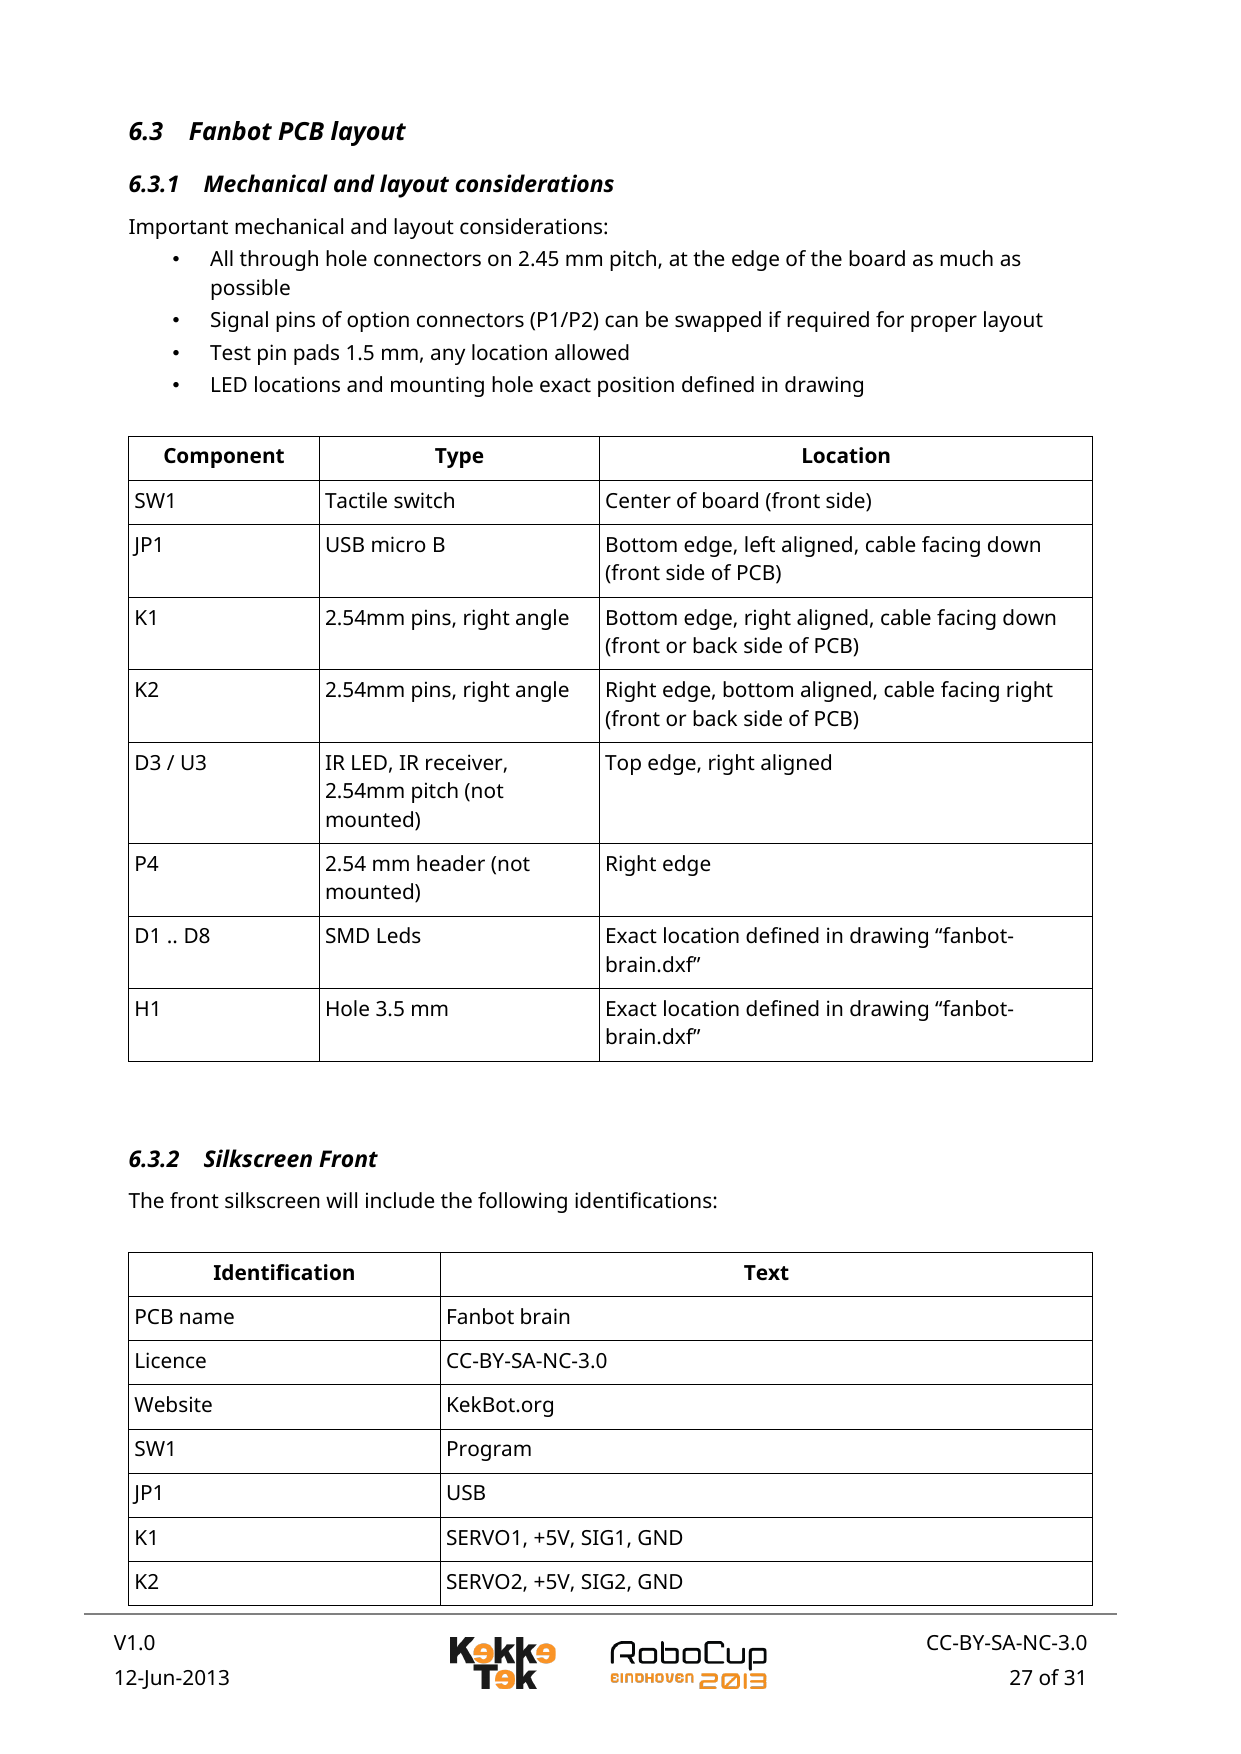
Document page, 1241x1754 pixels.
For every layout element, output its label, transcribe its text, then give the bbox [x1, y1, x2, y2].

picture [610, 1641, 767, 1689]
table_header Location [600, 437, 1092, 480]
table_cell Exact location defined in drawing “fanbot-brain.dxf” [600, 989, 1092, 1061]
table_cell SW1 [129, 481, 319, 524]
table_cell Exact location defined in drawing “fanbot-brain.dxf” [600, 917, 1092, 988]
table_cell Program [441, 1430, 1092, 1473]
table_cell JP1 [129, 525, 319, 597]
list Signal pins of option connectors (P1/P2) can be swapped if required for proper layout [172, 305, 1092, 334]
table_cell SERVO2, +5V, SIG2, GND [441, 1562, 1092, 1605]
table_cell K2 [129, 1562, 440, 1605]
table_cell Website [129, 1385, 440, 1428]
list All through hole connectors on 2.45 mm pitch, at the edge of the board as much as possible [172, 244, 1092, 301]
table_cell Licence [129, 1341, 440, 1384]
table_cell IR LED, IR receiver, 2.54mm pitch (not mounted) [320, 743, 599, 843]
list Test pin pads 1.5 mm, any location allowed [172, 338, 1092, 366]
table_cell KekBot.org [441, 1385, 1092, 1428]
subtitle Fanbot PCB layout [128, 113, 1092, 147]
table_cell PCB name [129, 1297, 440, 1340]
table_cell K1 [129, 1518, 440, 1561]
text Important mechanical and layout considerations: [128, 212, 1092, 240]
table_cell 2.54mm pins, right angle [320, 598, 599, 669]
table_header Identification [129, 1253, 440, 1296]
table_cell 2.54 mm header (not mounted) [320, 844, 599, 916]
table_header Type [320, 437, 599, 480]
table_cell Hole 3.5 mm [320, 989, 599, 1061]
table_cell Bottom edge, right aligned, cable facing down (front or back side of PCB) [600, 598, 1092, 669]
table_cell Center of board (front side) [600, 481, 1092, 524]
table_header Text [441, 1253, 1092, 1296]
table_cell D3 / U3 [129, 743, 319, 843]
table_cell D1 .. D8 [129, 917, 319, 988]
table_header Component [129, 437, 319, 480]
table_cell H1 [129, 989, 319, 1061]
subtitle Mechanical and layout considerations [128, 168, 1092, 199]
subtitle Silkscreen Front [128, 1143, 1092, 1174]
text The front silkscreen will include the following identifications: [128, 1187, 1092, 1215]
table_cell SERVO1, +5V, SIG1, GND [441, 1518, 1092, 1561]
table_cell Fanbot brain [441, 1297, 1092, 1340]
table_cell K1 [129, 598, 319, 669]
table_cell SW1 [129, 1430, 440, 1473]
table_cell K2 [129, 670, 319, 742]
table_cell Bottom edge, left aligned, cable facing down (front side of PCB) [600, 525, 1092, 597]
table_cell 2.54mm pins, right angle [320, 670, 599, 742]
table_cell Right edge, bottom aligned, cable facing right (front or back side of PCB) [600, 670, 1092, 742]
table_cell USB micro B [320, 525, 599, 597]
table_cell CC-BY-SA-NC-3.0 [441, 1341, 1092, 1384]
list LED locations and mounting hole exact position defined in drawing [172, 371, 1092, 399]
table_cell Top edge, right aligned [600, 743, 1092, 843]
table_cell P4 [129, 844, 319, 916]
table_cell JP1 [129, 1474, 440, 1517]
table_cell Right edge [600, 844, 1092, 916]
table_cell USB [441, 1474, 1092, 1517]
table_cell SMD Leds [320, 917, 599, 988]
picture [450, 1637, 556, 1689]
table_cell Tactile switch [320, 481, 599, 524]
